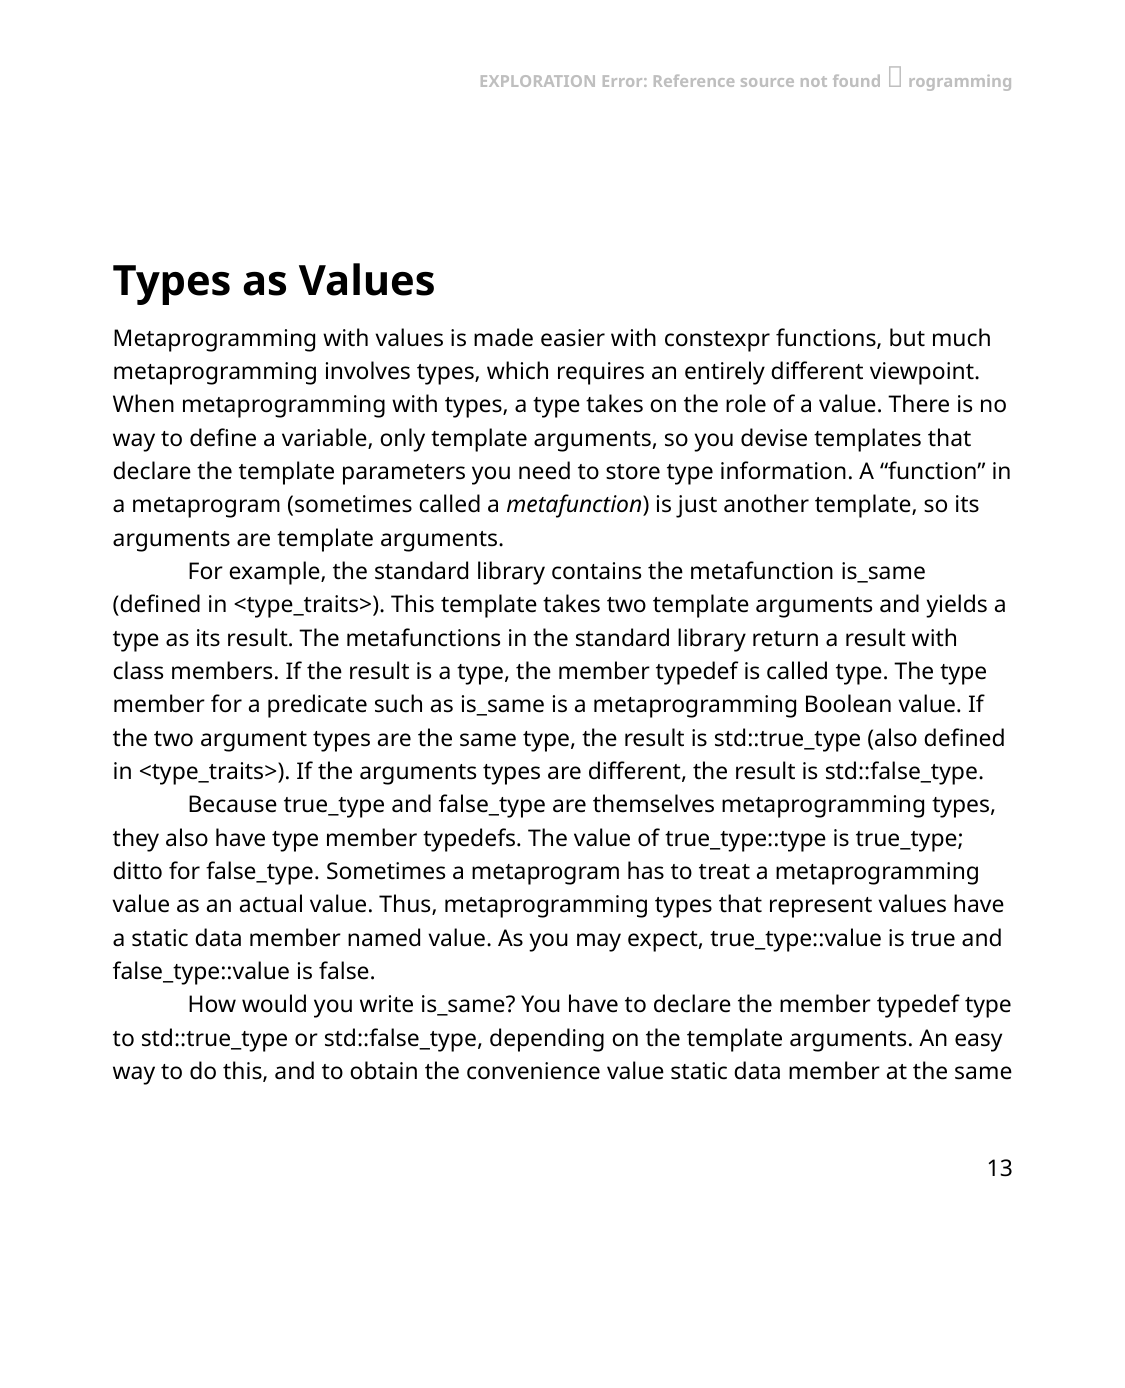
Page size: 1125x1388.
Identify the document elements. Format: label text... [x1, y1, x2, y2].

text Because true_type and false_type are themselves metaprogramming types, they also have type member typedefs. The value of true_type::type is true_type; ditto for false_type. Sometimes a metaprogram has to treat a metaprogramming value as an actual value. Thus, metaprogramming types that represent values have a static data member named value. As you may expect, true_type::value is true and false_type::value is false. [112, 786, 1012, 986]
text For example, the standard library contains the metafunction is_same (defined in <type_traits>). This template takes two template arguments and yields a type as its result. The metafunctions in the standard library return a result with class members. If the result is a type, the member typedef is called type. The type member for a predicate such as is_same is a metaprogramming Boolean value. If the two argument types are the same type, the result is std::true_type (also defined in <type_traits>). If the arguments types are different, the result is std::false_type. [112, 553, 1012, 786]
subtitle Types as Values [112, 250, 1012, 307]
text Metaprogramming with values is made easier with constexpr functions, but much metaprogramming involves types, which requires an entirely different viewpoint. When metaprogramming with types, a type takes on the role of a value. There is no way to define a variable, only template arguments, so you devise templates that declare the template parameters you need to store type information. A “function” in a metaprogram (sometimes called a metafunction) is just another template, so its arguments are template arguments. [112, 319, 1012, 553]
text How would you write is_same? You have to declare the member typedef type to std::true_type or std::false_type, depending on the template arguments. An easy way to do this, and to obtain the convenience value static data member at the same [112, 986, 1012, 1086]
